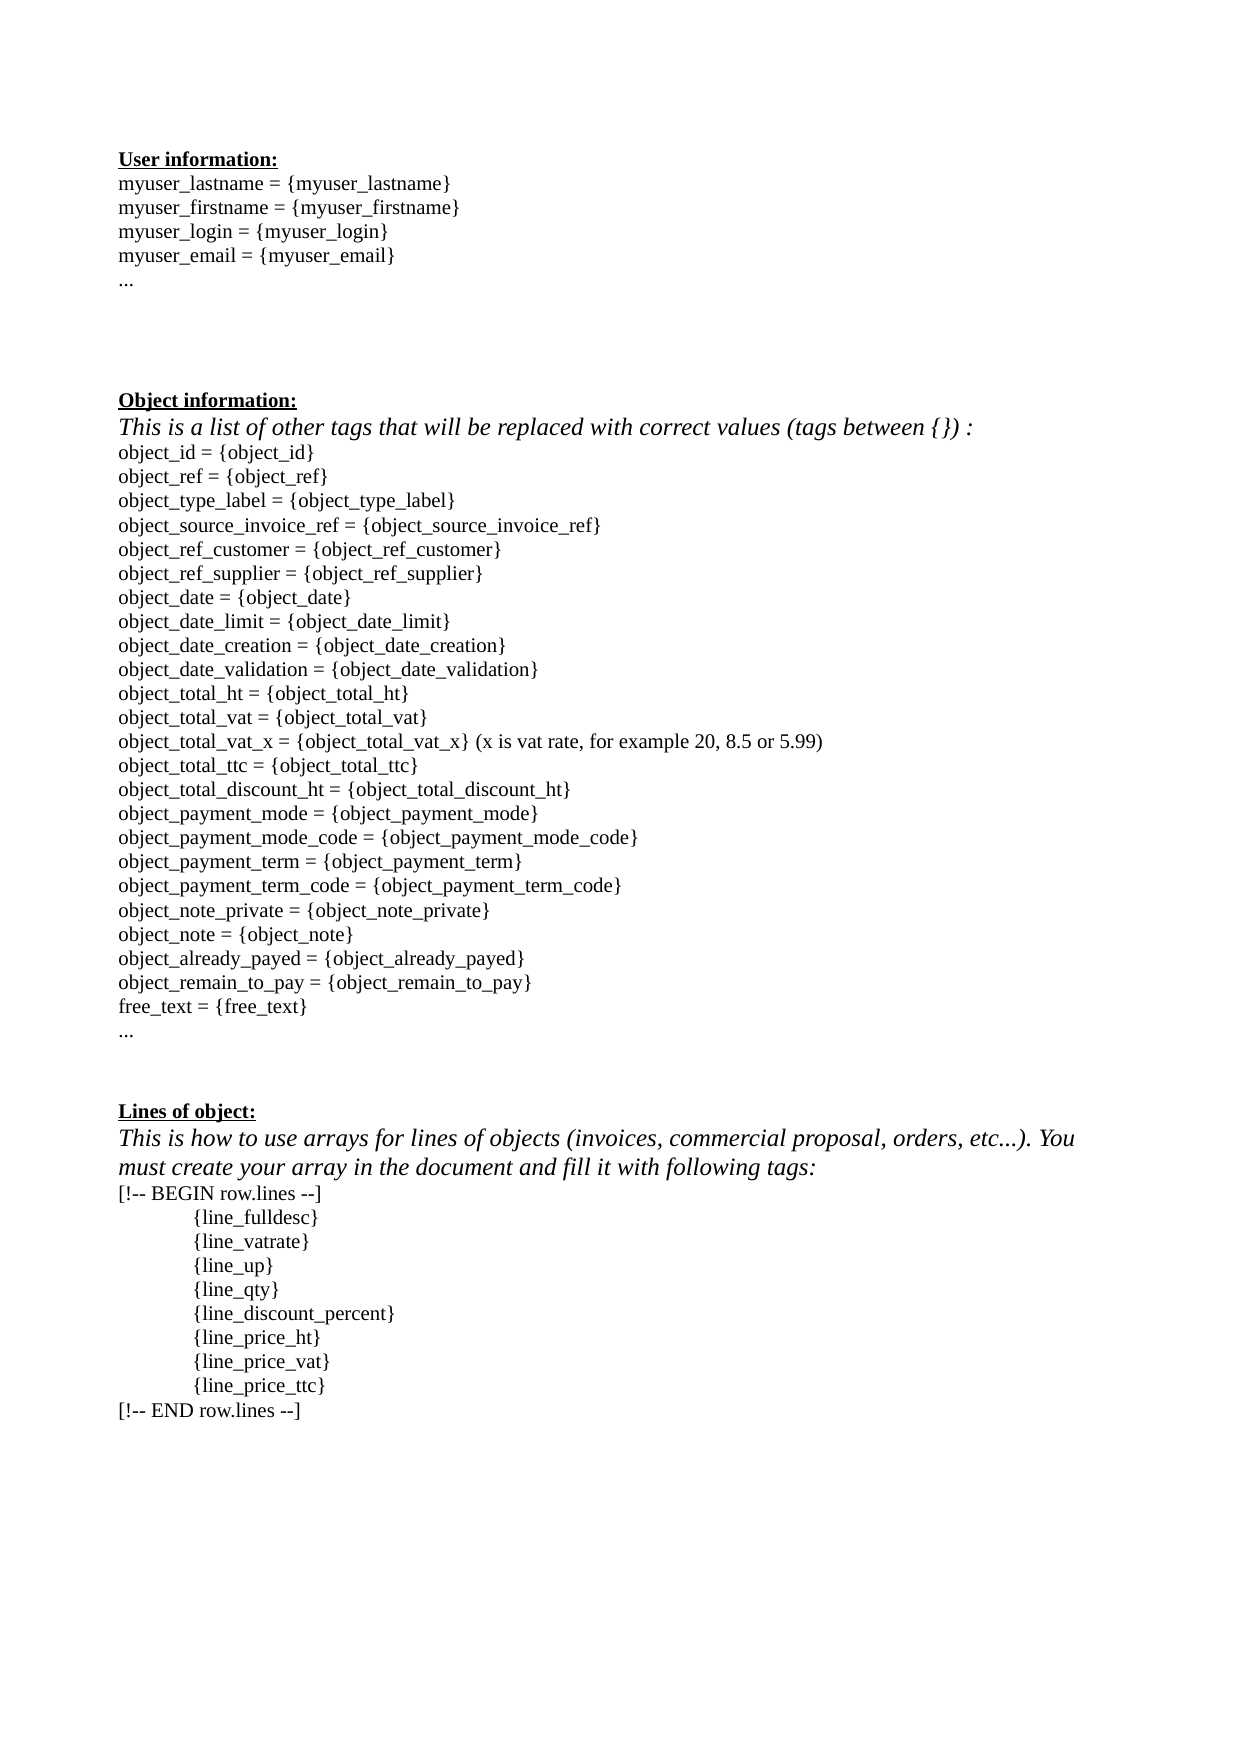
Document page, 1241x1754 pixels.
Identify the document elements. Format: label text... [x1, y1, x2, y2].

text object_type_label = {object_type_label} [118, 488, 1122, 512]
text {line_vatrate} [118, 1229, 1122, 1253]
text {line_discount_percent} [118, 1301, 1122, 1325]
text object_date_limit = {object_date_limit} [118, 609, 1122, 633]
text object_payment_term = {object_payment_term} [118, 849, 1122, 873]
text This is how to use arrays for lines of objects (invoices, commercial proposal, orders, etc...). You must create your array in the document and fill it with following tags: [118, 1123, 1122, 1181]
text object_note = {object_note} [118, 922, 1122, 946]
text myuser_lastname = {myuser_lastname} [118, 171, 1122, 195]
text object_total_discount_ht = {object_total_discount_ht} [118, 777, 1122, 801]
text User information: [118, 147, 1122, 171]
text myuser_email = {myuser_email} [118, 243, 1122, 267]
text object_source_invoice_ref = {object_source_invoice_ref} [118, 512, 1122, 537]
text object_total_vat_x = {object_total_vat_x} (x is vat rate, for example 20, 8.5 or 5.99) [118, 729, 1122, 753]
text myuser_firstname = {myuser_firstname} [118, 195, 1122, 219]
text ... [118, 1018, 1122, 1042]
text object_payment_mode_code = {object_payment_mode_code} [118, 825, 1122, 849]
text ... [118, 267, 1122, 291]
text {line_fulldesc} [118, 1205, 1122, 1229]
text {line_price_ht} [118, 1325, 1122, 1349]
text {line_price_vat} [118, 1349, 1122, 1373]
text object_total_vat = {object_total_vat} [118, 705, 1122, 729]
text {line_qty} [118, 1277, 1122, 1301]
text object_ref_customer = {object_ref_customer} [118, 537, 1122, 561]
text object_remain_to_pay = {object_remain_to_pay} [118, 970, 1122, 994]
text This is a list of other tags that will be replaced with correct values (tags between {}) : [118, 412, 1122, 440]
text object_note_private = {object_note_private} [118, 897, 1122, 922]
text object_ref = {object_ref} [118, 464, 1122, 488]
text object_total_ht = {object_total_ht} [118, 681, 1122, 705]
text Object information: [118, 387, 1122, 412]
text {line_up} [118, 1253, 1122, 1277]
text [!-- END row.lines --] [118, 1397, 1122, 1422]
text object_date_validation = {object_date_validation} [118, 657, 1122, 681]
text object_ref_supplier = {object_ref_supplier} [118, 561, 1122, 585]
text object_payment_term_code = {object_payment_term_code} [118, 873, 1122, 897]
text object_total_ttc = {object_total_ttc} [118, 753, 1122, 777]
text Lines of object: [118, 1099, 1122, 1123]
text object_payment_mode = {object_payment_mode} [118, 801, 1122, 825]
text object_date = {object_date} [118, 585, 1122, 609]
text object_date_creation = {object_date_creation} [118, 633, 1122, 657]
text [!-- BEGIN row.lines --] [118, 1181, 1122, 1205]
text object_id = {object_id} [118, 440, 1122, 464]
text myuser_login = {myuser_login} [118, 219, 1122, 243]
text free_text = {free_text} [118, 994, 1122, 1018]
text {line_price_ttc} [118, 1373, 1122, 1397]
text object_already_payed = {object_already_payed} [118, 946, 1122, 970]
